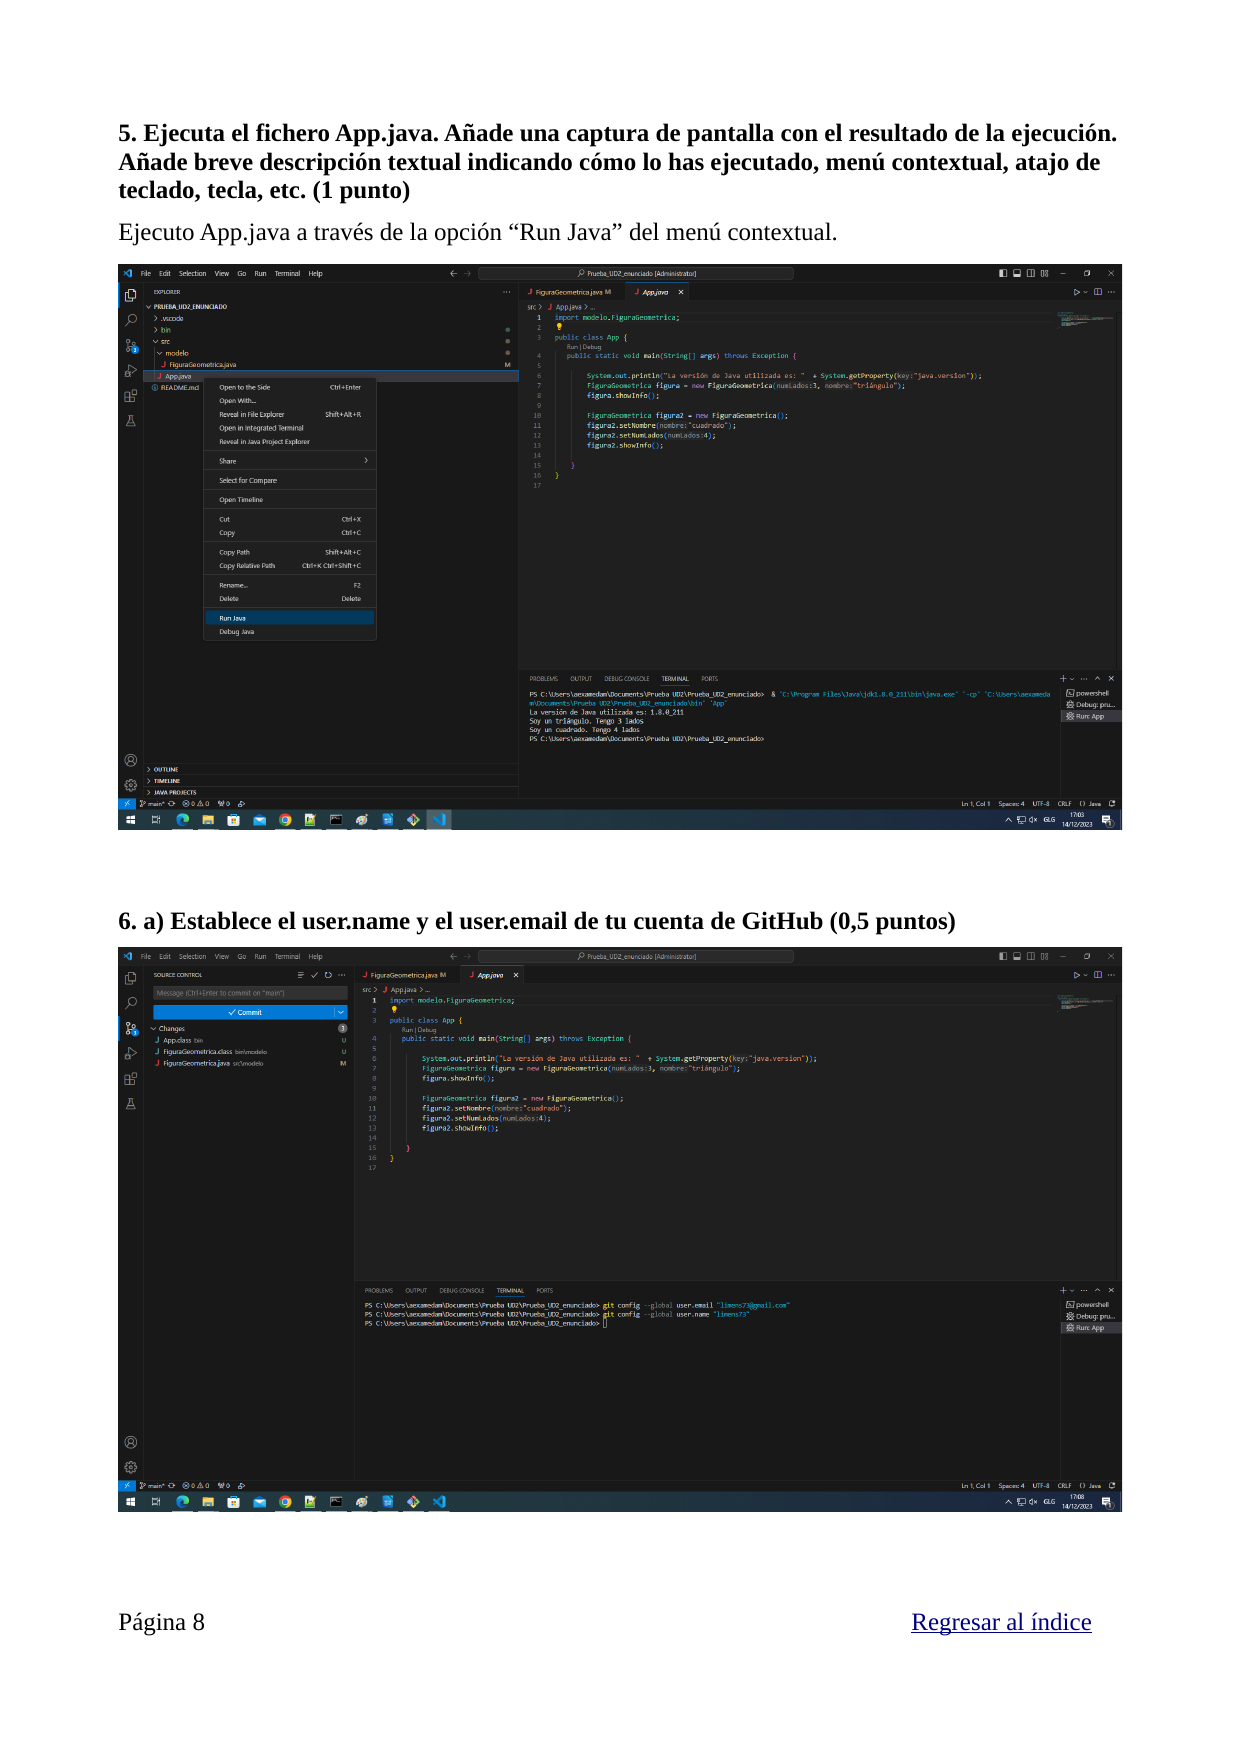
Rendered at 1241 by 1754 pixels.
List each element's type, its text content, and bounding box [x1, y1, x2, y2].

text Ejecuto App.java a través de la opción “Run Java” del menú contextual. [118, 217, 1122, 246]
picture [118, 947, 1123, 1512]
subtitle 5. Ejecuta el fichero App.java. Añade una captura de pantalla con el resultado de la ejecución. Añade breve descripción textual indicando cómo lo has ejecutado, menú contextual, atajo de teclado, tecla, etc. (1 punto) [118, 118, 1122, 204]
picture [118, 264, 1123, 830]
subtitle 6. a) Establece el user.name y el user.email de tu cuenta de GitHub (0,5 puntos) [118, 906, 1122, 935]
